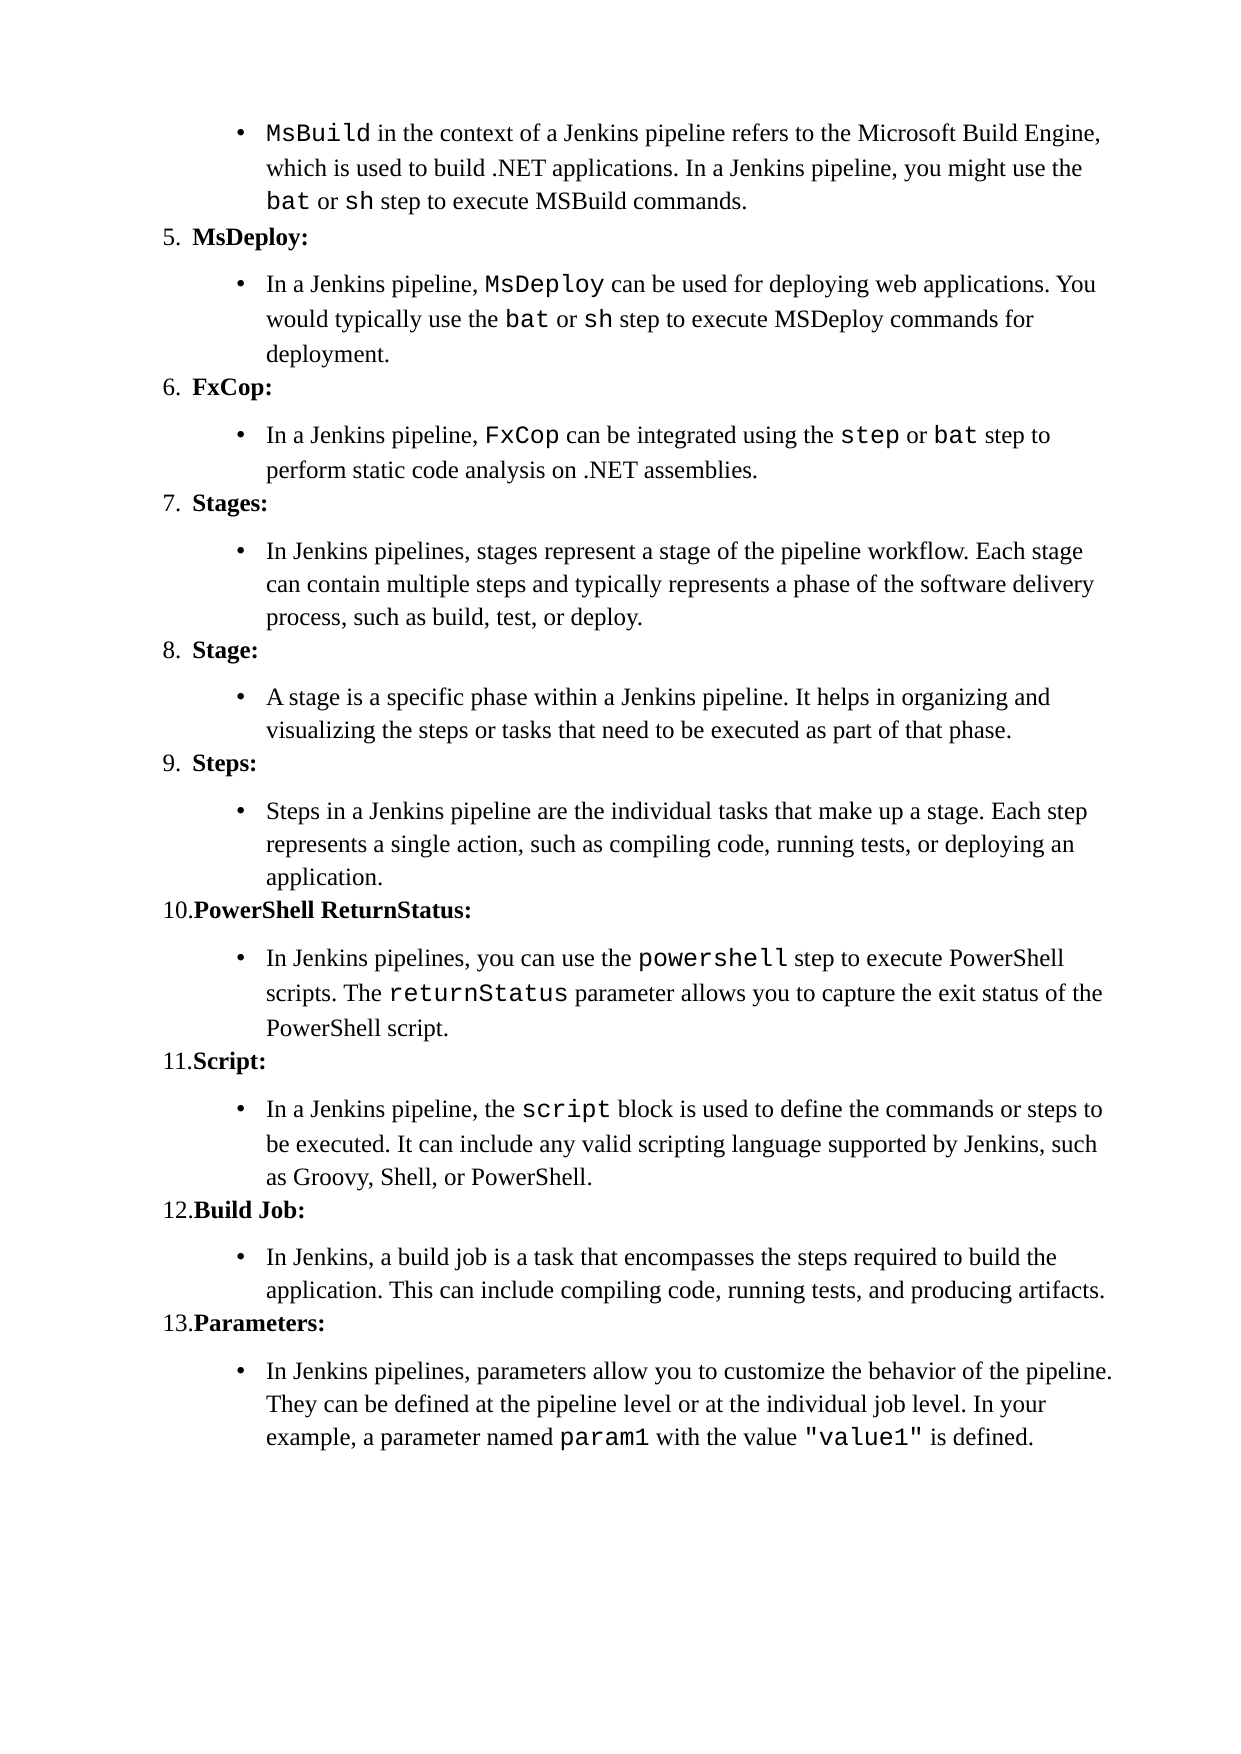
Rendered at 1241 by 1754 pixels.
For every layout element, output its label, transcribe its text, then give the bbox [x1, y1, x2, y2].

list In Jenkins pipelines, parameters allow you to customize the behavior of the pipeline. They can be defined at the pipeline level or at the individual job level. In your example, a parameter named param1 with the value "value1" is defined. [236, 1356, 1122, 1453]
list Stages: [162, 488, 1122, 517]
list A stage is a specific phase within a Jenkins pipeline. It helps in organizing and visualizing the steps or tasks that need to be executed as part of that phase. [236, 682, 1122, 744]
list In a Jenkins pipeline, the script block is used to define the commands or steps to be executed. It can include any valid scripting language supported by Jenkins, such as Groovy, Shell, or PowerShell. [236, 1094, 1122, 1191]
list Steps in a Jenkins pipeline are the individual tasks that make up a stage. Each step represents a single action, such as compiling code, running tests, or deploying an application. [236, 796, 1122, 891]
list In a Jenkins pipeline, FxCop can be integrated using the step or bat step to perform static code analysis on .NET assemblies. [236, 420, 1122, 484]
list Steps: [162, 748, 1122, 777]
list MsBuild in the context of a Jenkins pipeline refers to the Microsoft Build Engine, which is used to build .NET applications. In a Jenkins pipeline, you might use the bat or sh step to execute MSBuild commands. [236, 118, 1122, 217]
list In Jenkins pipelines, stages represent a stage of the pipeline workflow. Each stage can contain multiple steps and typically represents a phase of the software delivery process, such as build, test, or deploy. [236, 536, 1122, 631]
list Script: [162, 1046, 1122, 1075]
list In a Jenkins pipeline, MsDeploy can be used for deploying web applications. You would typically use the bat or sh step to execute MSDeploy commands for deployment. [236, 269, 1122, 368]
list PowerShell ReturnStatus: [162, 895, 1122, 924]
list In Jenkins, a build job is a task that encompasses the steps required to build the application. This can include compiling code, running tests, and producing artifacts. [236, 1242, 1122, 1304]
list Parameters: [162, 1308, 1122, 1337]
list FxCop: [162, 372, 1122, 401]
list Build Job: [162, 1195, 1122, 1223]
list Stage: [162, 635, 1122, 664]
list In Jenkins pipelines, you can use the powershell step to execute PowerShell scripts. The returnStatus parameter allows you to capture the exit status of the PowerShell script. [236, 943, 1122, 1042]
list MsDeploy: [162, 222, 1122, 250]
